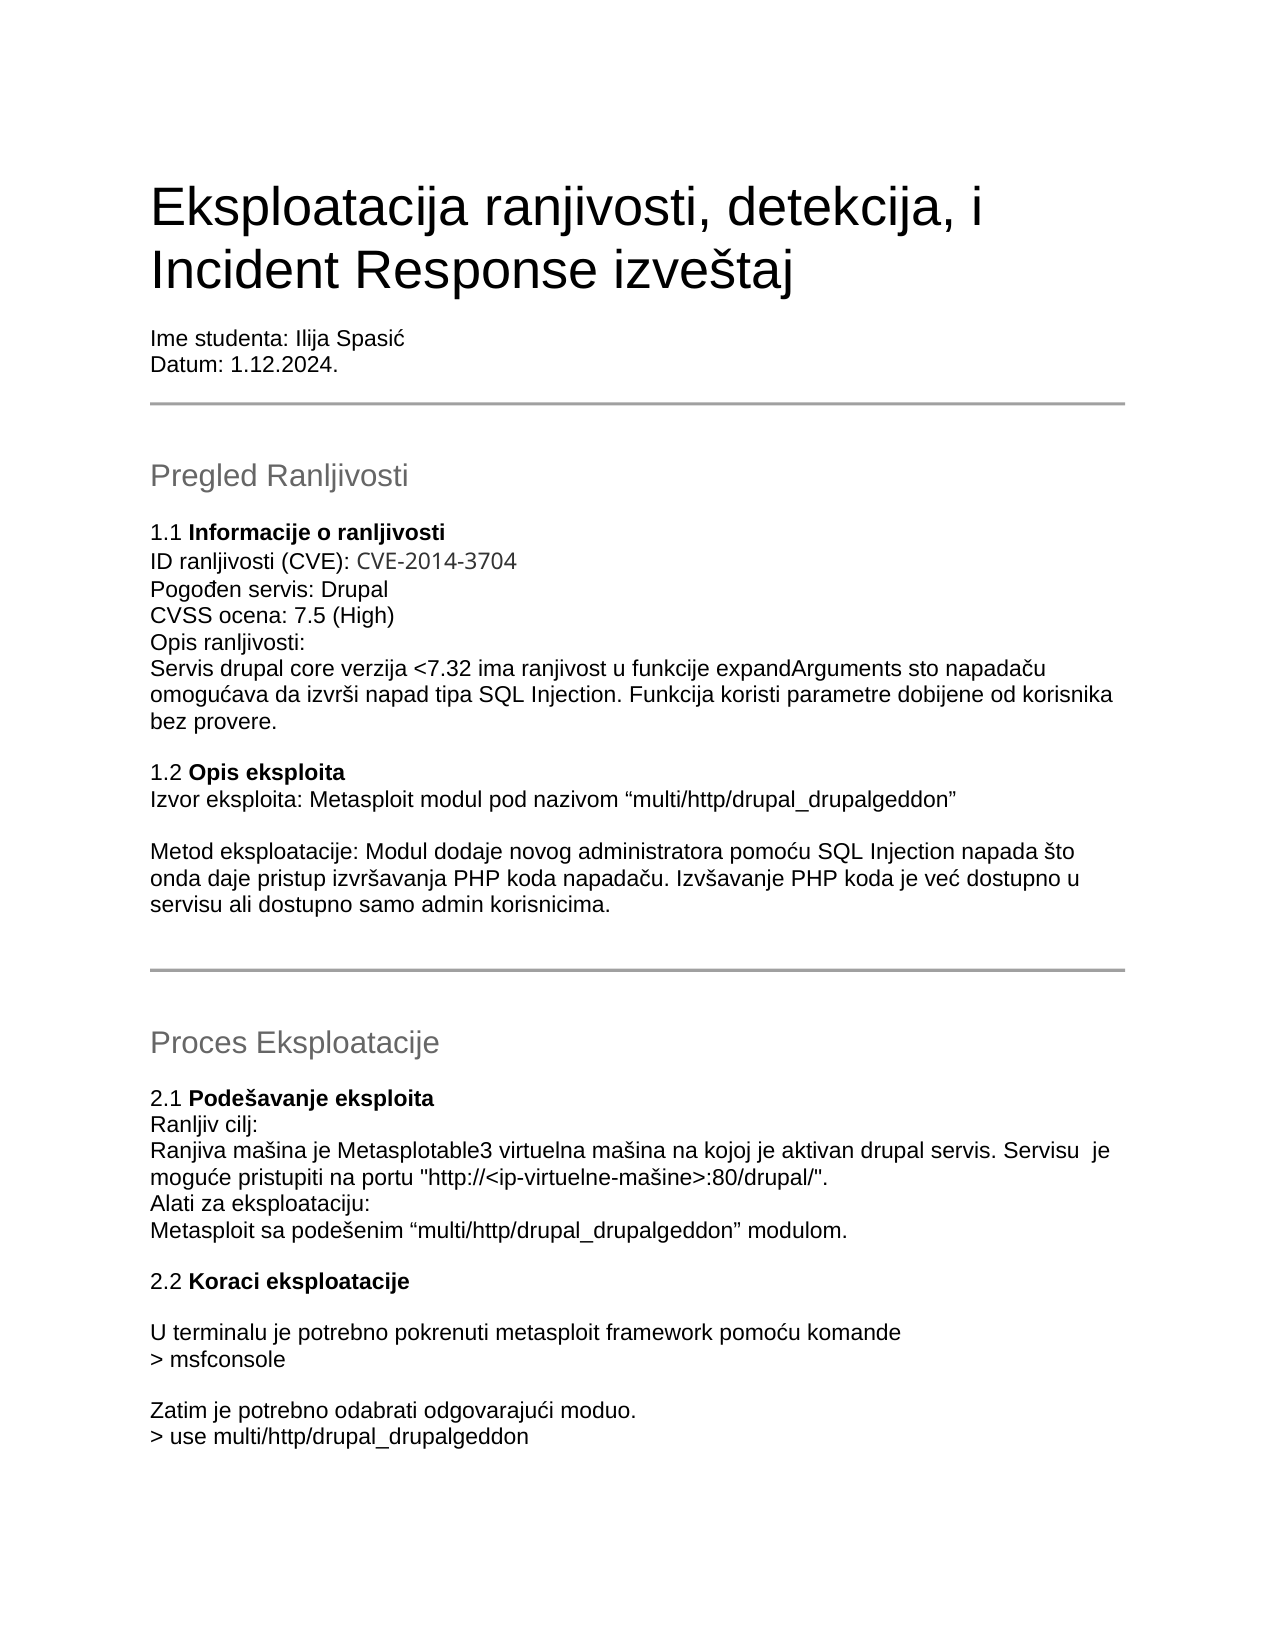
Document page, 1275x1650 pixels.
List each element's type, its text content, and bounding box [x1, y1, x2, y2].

text U terminalu je potrebno pokrenuti metasploit framework pomoću komande > msfconsole [150, 1319, 1125, 1372]
text Ime studenta: Ilija Spasić Datum: 1.12.2024. [150, 324, 1125, 377]
subtitle Proces Eksploatacije [150, 1024, 1125, 1060]
text 1.2 Opis eksploita Izvor eksploita: Metasploit modul pod nazivom “multi/http/drupal_drupalgeddon” Metod eksploatacije: Modul dodaje novog administratora pomoću SQL Injection napada što onda daje pristup izvršavanja PHP koda napadaču. Izvšavanje PHP koda je već dostupno u servisu ali dostupno samo admin korisnicima. [150, 759, 1125, 944]
text 2.1 Podešavanje eksploita Ranljiv cilj: Ranjiva mašina je Metasplotable3 virtuelna mašina na kojoj je aktivan drupal servis. Servisu je moguće pristupiti na portu "http://<ip-virtuelne-mašine>:80/drupal/". Alati za eksploataciju: Metasploit sa podešenim “multi/http/drupal_drupalgeddon” modulom. [150, 1085, 1125, 1243]
text 1.1 Informacije o ranljivosti ID ranljivosti (CVE): CVE-2014-3704 Pogođen servis: Drupal CVSS ocena: 7.5 (High) Opis ranljivosti: Servis drupal core verzija <7.32 ima ranjivost u funkcije expandArguments sto napadaču omogućava da izvrši napad tipa SQL Injection. Funkcija koristi parametre dobijene od korisnika bez provere. [150, 518, 1125, 734]
subtitle Pregled Ranljivosti [150, 457, 1125, 493]
text Zatim je potrebno odabrati odgovarajući moduo. > use multi/http/drupal_drupalgeddon [150, 1397, 1125, 1450]
title Eksploatacija ranjivosti, detekcija, i Incident Response izveštaj [150, 175, 1125, 299]
text 2.2 Koraci eksploatacije [150, 1268, 1125, 1294]
